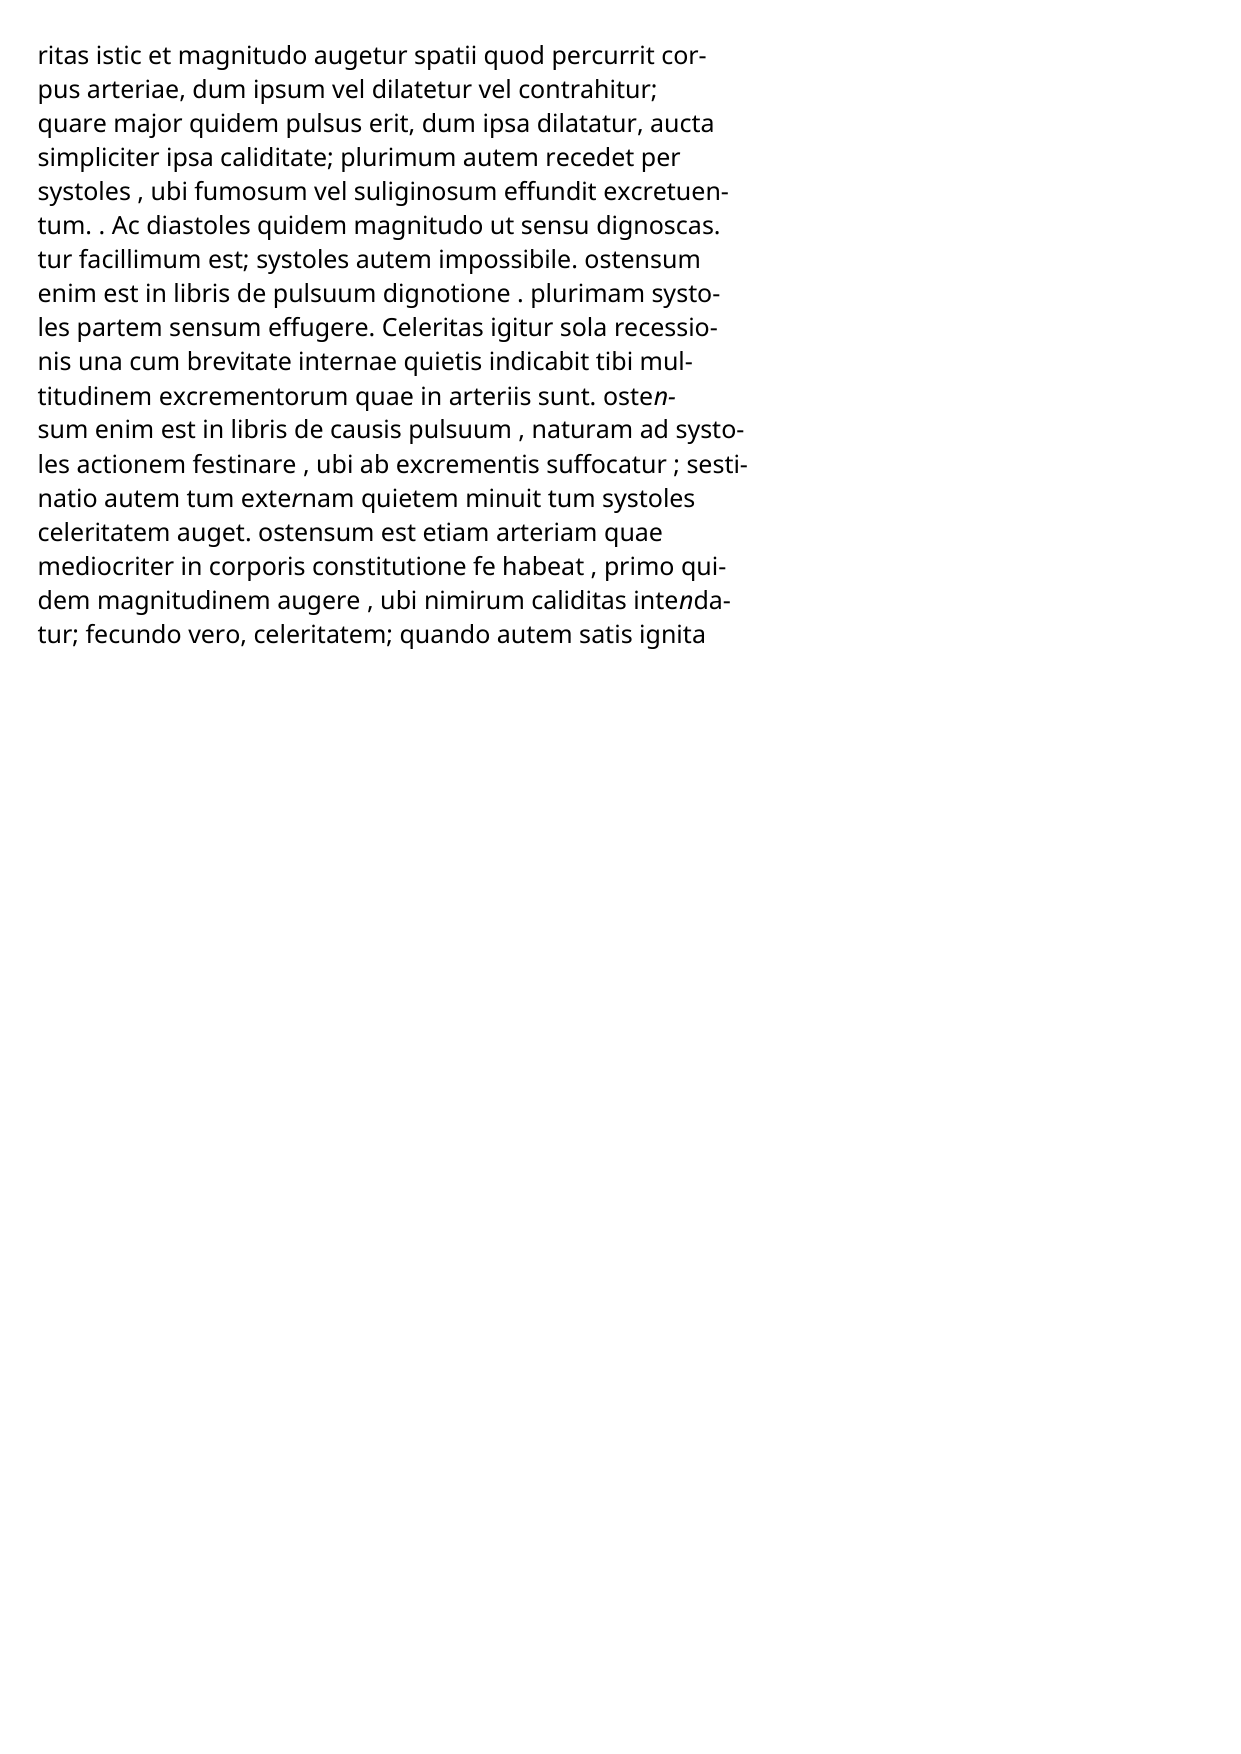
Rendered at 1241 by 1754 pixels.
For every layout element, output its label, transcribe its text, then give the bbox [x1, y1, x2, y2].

text ritas istic et magnitudo augetur spatii quod percurrit cor- pus arteriae, dum ipsum vel dilatetur vel contrahitur; quare major quidem pulsus erit, dum ipsa dilatatur, aucta simpliciter ipsa caliditate; plurimum autem recedet per systoles , ubi fumosum vel suliginosum effundit excretuen- tum. . Ac diastoles quidem magnitudo ut sensu dignoscas. tur facillimum est; systoles autem impossibile. ostensum enim est in libris de pulsuum dignotione . plurimam systo- les partem sensum effugere. Celeritas igitur sola recessio- nis una cum brevitate internae quietis indicabit tibi mul- titudinem excrementorum quae in arteriis sunt. osten- sum enim est in libris de causis pulsuum , naturam ad systo- les actionem festinare , ubi ab excrementis suffocatur ; sesti- natio autem tum externam quietem minuit tum systoles celeritatem auget. ostensum est etiam arteriam quae mediocriter in corporis constitutione fe habeat , primo qui- dem magnitudinem augere , ubi nimirum caliditas intenda- tur; fecundo vero, celeritatem; quando autem satis ignita [37, 37, 1203, 651]
